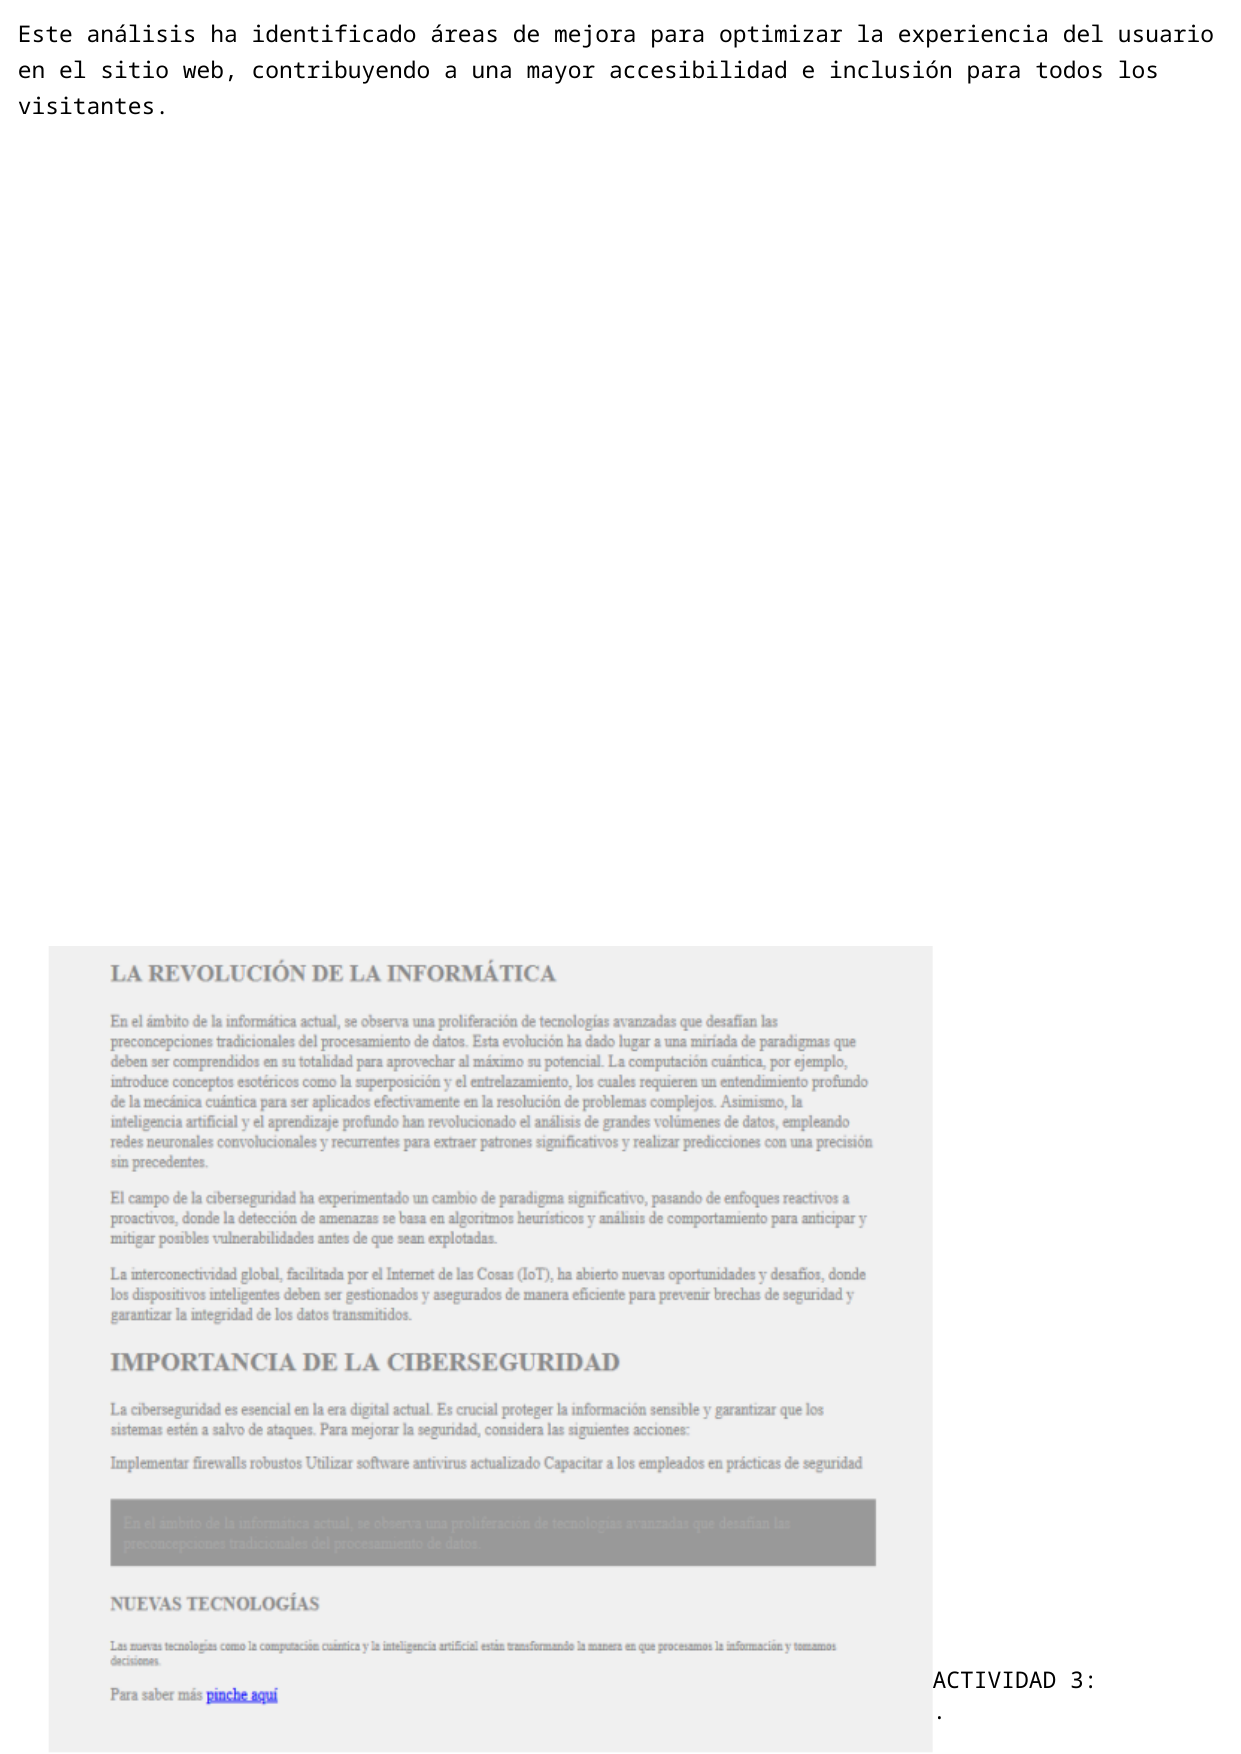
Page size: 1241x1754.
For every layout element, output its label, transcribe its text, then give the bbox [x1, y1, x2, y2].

text ACTIVIDAD 3: [933, 1664, 1222, 1695]
text [18, 1695, 48, 1726]
text . [933, 1695, 1222, 1726]
text [18, 1664, 48, 1695]
text Este análisis ha identificado áreas de mejora para optimizar la experiencia del usuario en el sitio web, contribuyendo a una mayor accesibilidad e inclusión para todos los visitantes. [18, 18, 1222, 121]
picture [48, 946, 933, 1754]
